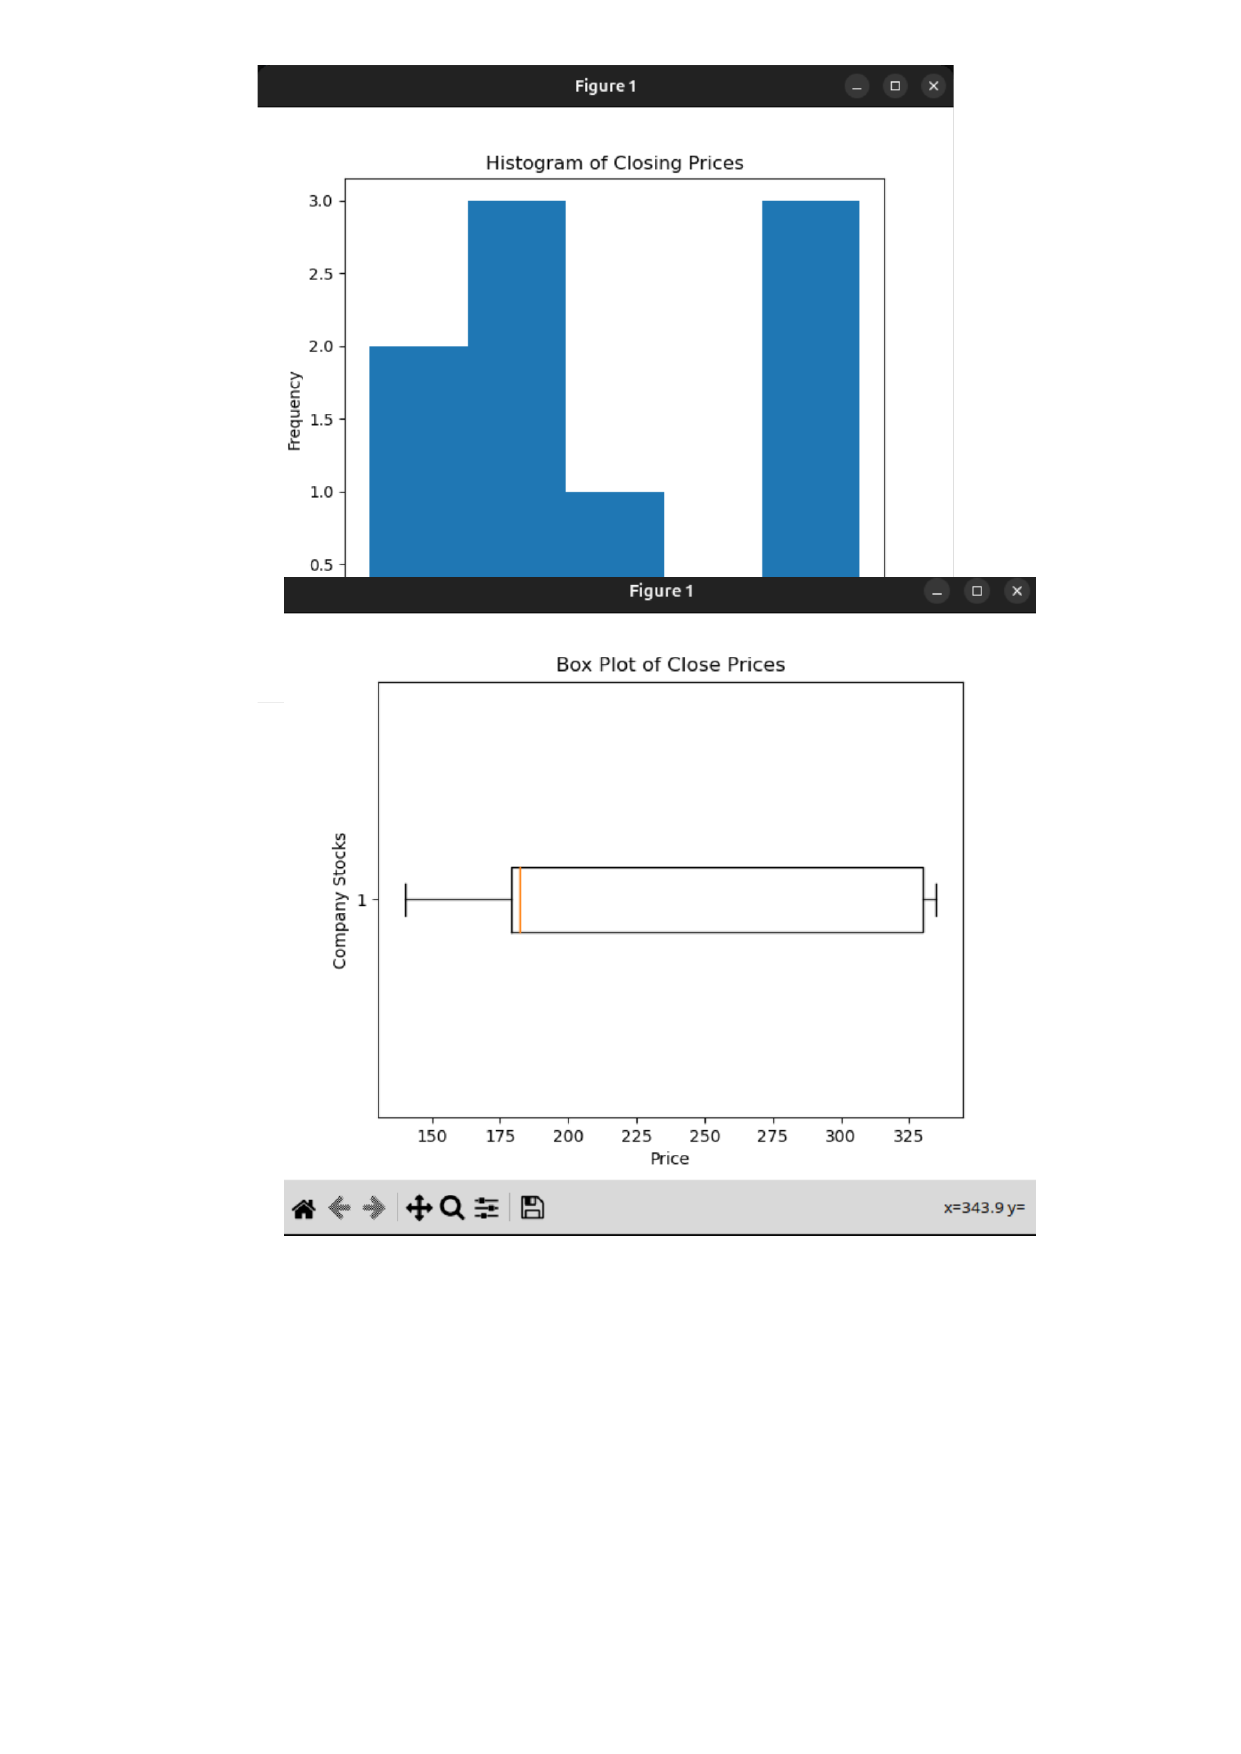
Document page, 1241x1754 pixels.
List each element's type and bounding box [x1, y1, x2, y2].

picture [257, 65, 1036, 1236]
